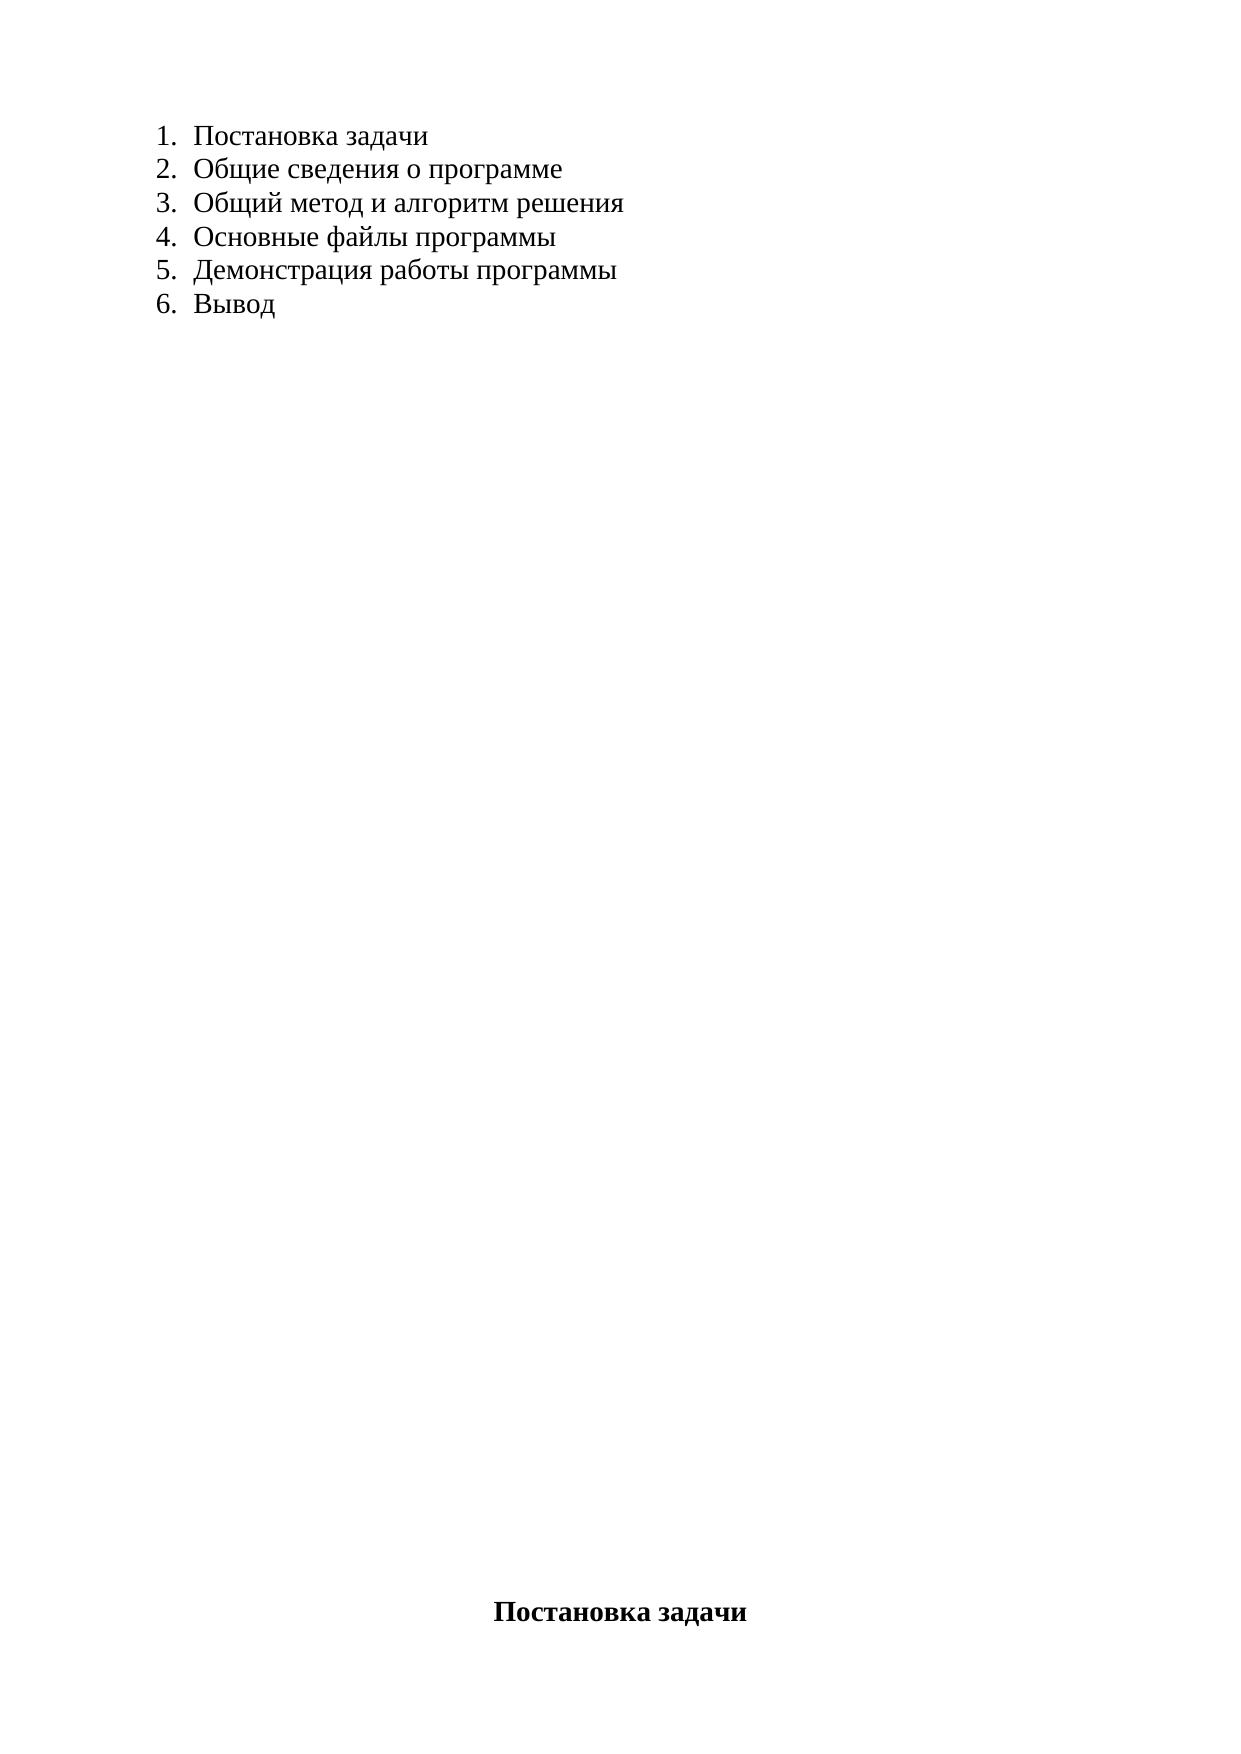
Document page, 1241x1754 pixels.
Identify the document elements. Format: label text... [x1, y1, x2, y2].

list Основные файлы программы [156, 219, 1122, 252]
list Демонстрация работы программы [156, 252, 1122, 286]
list Вывод [156, 286, 1122, 319]
list Общие сведения о программе [156, 152, 1122, 185]
list Общий метод и алгоритм решения [156, 185, 1122, 219]
list Постановка задачи [156, 118, 1122, 152]
text Постановка задачи [118, 1594, 1122, 1627]
